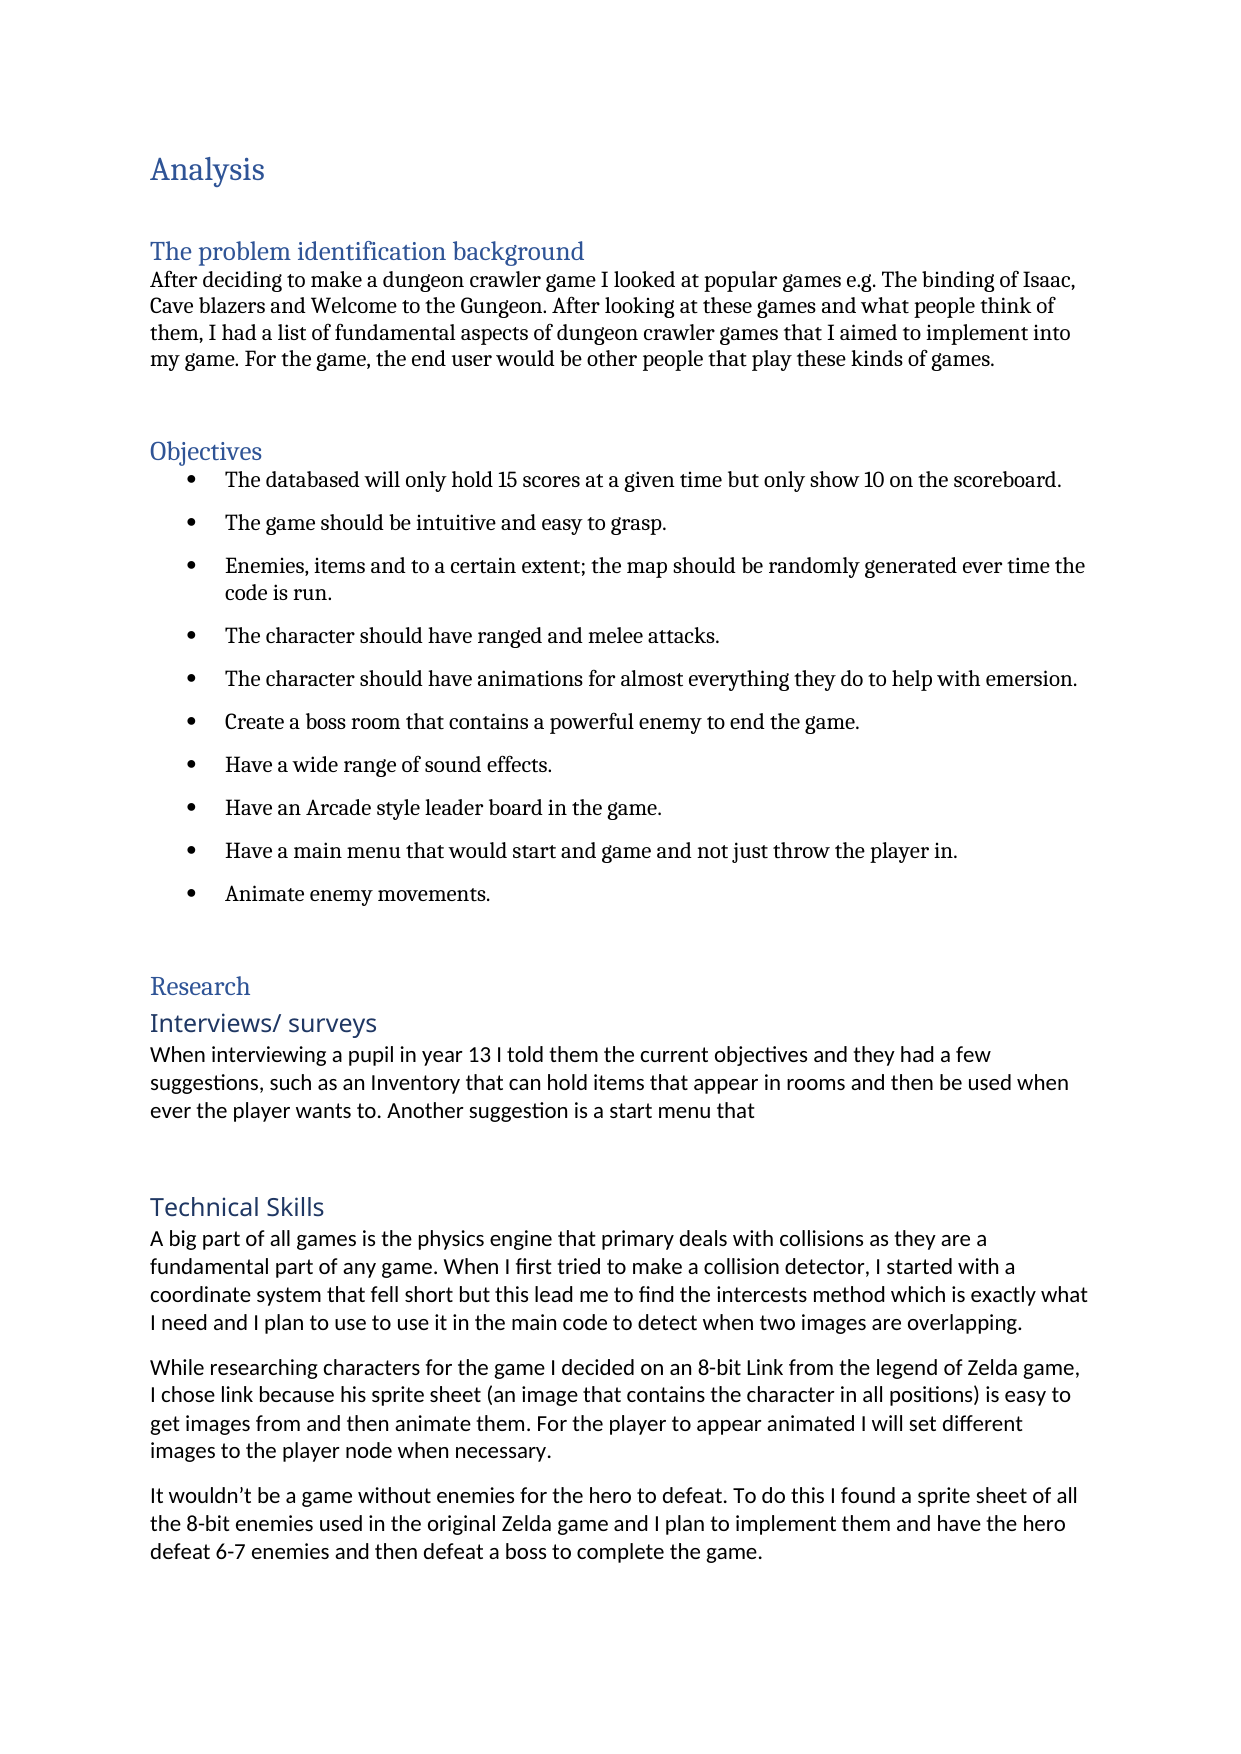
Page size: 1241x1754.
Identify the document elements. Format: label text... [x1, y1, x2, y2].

subtitle The problem identification background [150, 236, 1090, 267]
subtitle Objectives [150, 436, 1090, 467]
text After deciding to make a dungeon crawler game I looked at popular games e.g. The binding of Isaac, Cave blazers and Welcome to the Gungeon. After looking at these games and what people think of them, I had a list of fundamental aspects of dungeon crawler games that I aimed to implement into my game. For the game, the end user would be other people that play these kinds of games. [150, 267, 1090, 372]
subtitle Research [150, 971, 1090, 1002]
text A big part of all games is the physics engine that primary deals with collisions as they are a fundamental part of any game. When I first tried to make a collision detector, I started with a coordinate system that fell short but this lead me to find the intercests method which is exactly what I need and I plan to use to use it in the main code to detect when two images are overlapping. [150, 1224, 1090, 1336]
list Create a boss room that contains a powerful enemy to end the game. [187, 708, 1090, 735]
list The character should have ranged and melee attacks. [187, 622, 1090, 649]
subtitle Technical Skills [150, 1190, 1090, 1224]
text When interviewing a pupil in year 13 I told them the current objectives and they had a few suggestions, such as an Inventory that can hold items that appear in rooms and then be used when ever the player wants to. Another suggestion is a start menu that [150, 1040, 1090, 1124]
subtitle Interviews/ surveys [150, 1006, 1090, 1040]
list Have a main menu that would start and game and not just throw the player in. [187, 838, 1090, 864]
text While researching characters for the game I decided on an 8-bit Link from the legend of Zelda game, I chose link because his sprite sheet (an image that contains the character in all positions) is easy to get images from and then animate them. For the player to appear animated I will set different images to the player node when necessary. [150, 1353, 1090, 1465]
list Have an Arcade style leader board in the game. [187, 794, 1090, 821]
list Enemies, items and to a certain extent; the map should be randomly generated ever time the code is run. [187, 553, 1090, 606]
text It wouldn’t be a game without enemies for the hero to defeat. To do this I found a sprite sheet of all the 8-bit enemies used in the original Zelda game and I plan to implement them and have the hero defeat 6-7 enemies and then defeat a boss to complete the game. [150, 1481, 1090, 1565]
list The game should be intuitive and easy to grasp. [187, 510, 1090, 536]
list The character should have animations for almost everything they do to help with emersion. [187, 666, 1090, 692]
list The databased will only hold 15 scores at a given time but only show 10 on the scoreboard. [187, 467, 1090, 493]
list Have a wide range of sound effects. [187, 752, 1090, 778]
list Animate enemy movements. [187, 881, 1090, 907]
subtitle Analysis [150, 150, 1090, 188]
